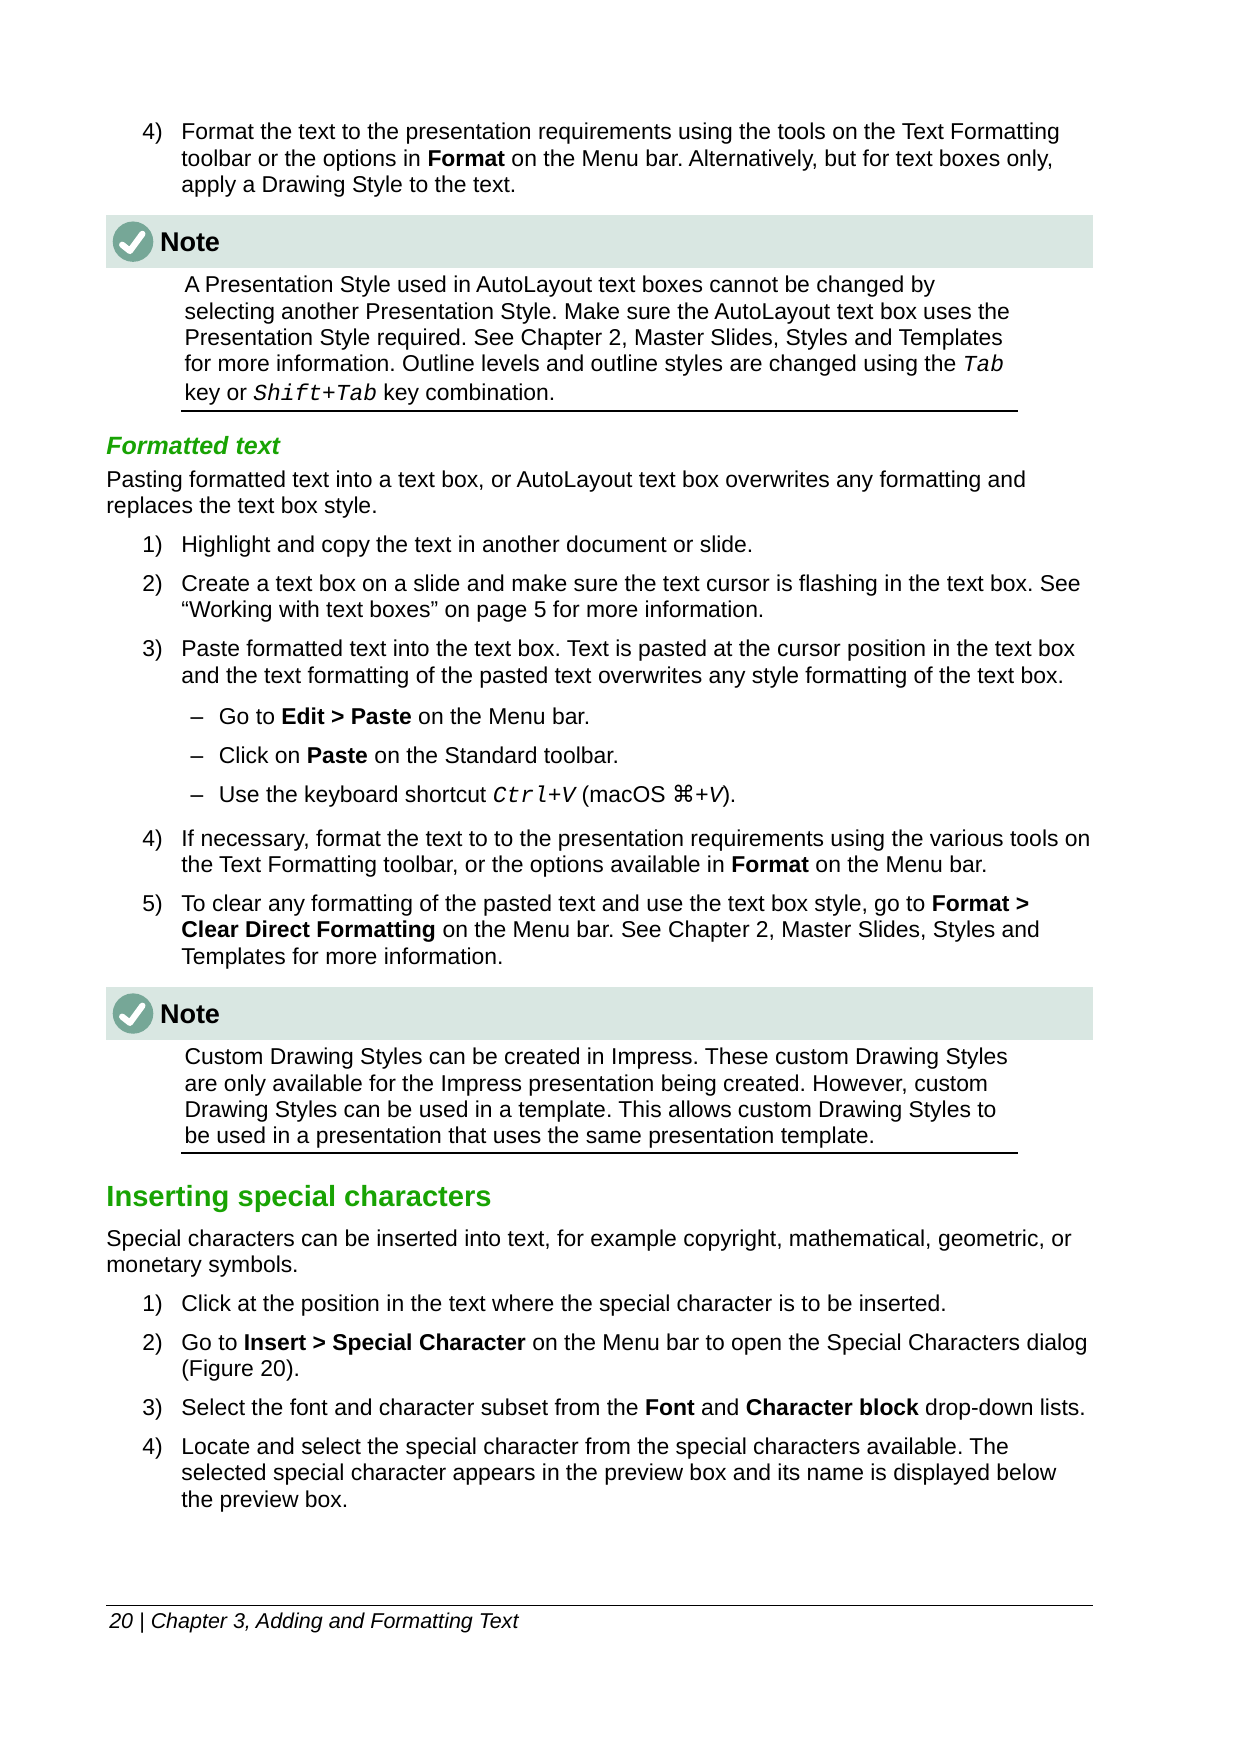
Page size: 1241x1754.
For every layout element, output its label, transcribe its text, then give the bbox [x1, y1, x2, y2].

list Create a text box on a slide and make sure the text cursor is flashing in the text box. See “Working with text boxes” on page 5 for more information. [162, 570, 1093, 623]
list Select the font and character subset from the Font and Character block drop-down lists. [162, 1394, 1093, 1420]
subtitle Inserting special characters [106, 1179, 1093, 1212]
text A Presentation Style used in AutoLayout text boxes cannot be changed by selecting another Presentation Style. Make sure the AutoLayout text box uses the Presentation Style required. See Chapter 2, Master Slides, Styles and Templates for more information. Outline levels and outline styles are changed using the Tab key or Shift+Tab key combination. [181, 268, 1018, 410]
text Pasting formatted text into a text box, or AutoLayout text box overwrites any formatting and replaces the text box style. [106, 466, 1093, 519]
list Use the keyboard shortcut Ctrl+V (macOS ⌘+V). [187, 778, 1093, 812]
subtitle Note [106, 987, 1093, 1040]
text Special characters can be inserted into text, for example copyright, mathematical, geometric, or monetary symbols. [106, 1225, 1093, 1277]
list If necessary, format the text to to the presentation requirements using the various tools on the Text Formatting toolbar, or the options available in Format on the Menu bar. [162, 825, 1093, 877]
list Click at the position in the text where the special character is to be inserted. [162, 1290, 1093, 1316]
list Highlight and copy the text in another document or slide. [162, 531, 1093, 557]
list Paste formatted text into the text box. Text is pasted at the cursor position in the text box and the text formatting of the pasted text overwrites any style formatting of the text box. [162, 635, 1093, 688]
subtitle Note [106, 215, 1093, 268]
list Format the text to the presentation requirements using the tools on the Text Formatting toolbar or the options in Format on the Menu bar. Alternatively, but for text boxes only, apply a Drawing Style to the text. [162, 118, 1093, 197]
text Custom Drawing Styles can be created in Impress. These custom Drawing Styles are only available for the Impress presentation being created. However, custom Drawing Styles can be used in a template. This allows custom Drawing Styles to be used in a presentation that uses the same presentation template. [181, 1040, 1018, 1152]
subtitle Formatted text [106, 431, 1093, 460]
list Click on Paste on the Standard toolbar. [187, 739, 1093, 768]
list Go to Edit > Paste on the Menu bar. [187, 700, 1093, 730]
list Locate and select the special character from the special characters available. The selected special character appears in the preview box and its name is displayed below the preview box. [162, 1433, 1093, 1512]
list To clear any formatting of the pasted text and use the text box style, go to Format > Clear Direct Formatting on the Menu bar. See Chapter 2, Master Slides, Styles and Templates for more information. [162, 890, 1093, 969]
list Go to Insert > Special Character on the Menu bar to open the Special Characters dialog (Figure 20). [162, 1329, 1093, 1382]
